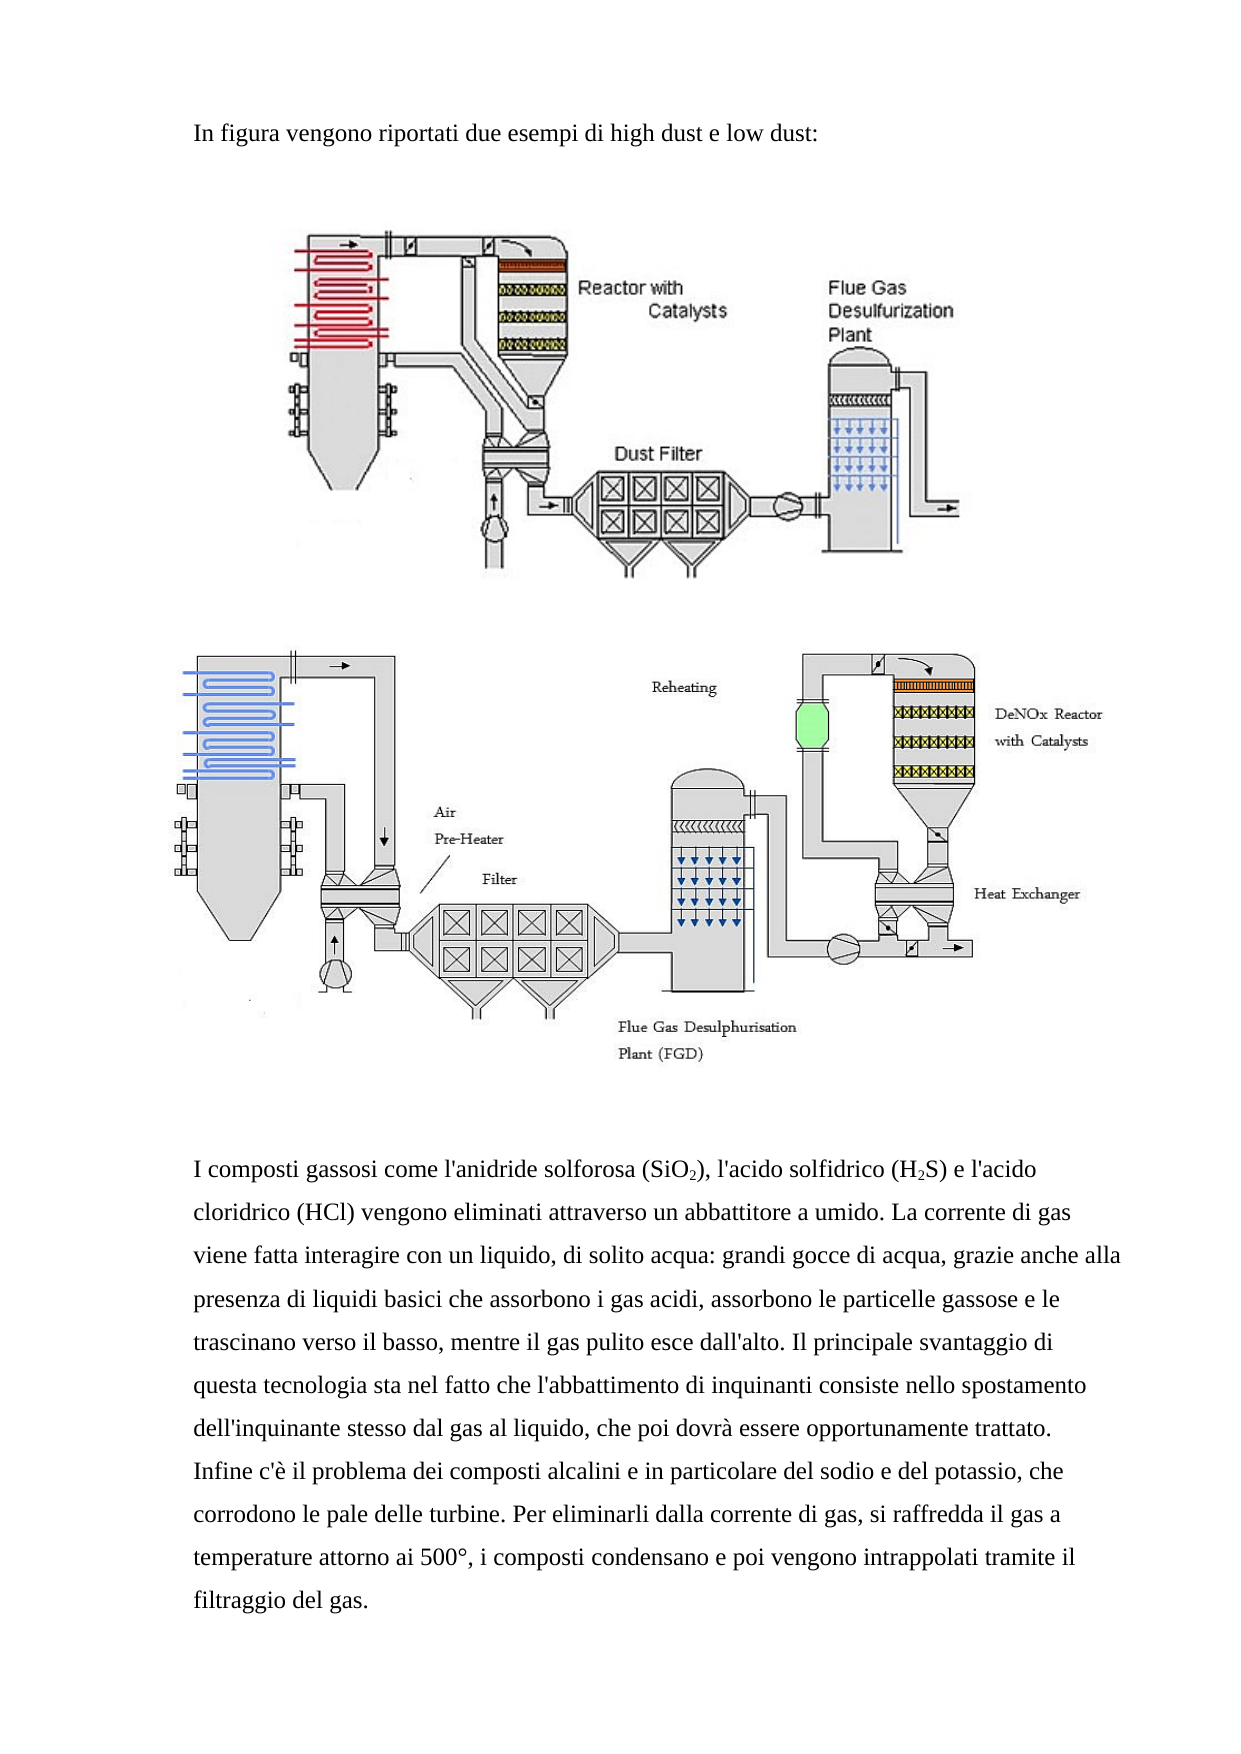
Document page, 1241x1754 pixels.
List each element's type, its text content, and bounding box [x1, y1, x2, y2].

list I composti gassosi come l'anidride solforosa (SiO2), l'acido solfidrico (H2S) e l'acido cloridrico (HCl) vengono eliminati attraverso un abbattitore a umido. La corrente di gas viene fatta interagire con un liquido, di solito acqua: grandi gocce di acqua, grazie anche alla presenza di liquidi basici che assorbono i gas acidi, assorbono le particelle gassose e le trascinano verso il basso, mentre il gas pulito esce dall'alto. Il principale svantaggio di questa tecnologia sta nel fatto che l'abbattimento di inquinanti consiste nello spostamento dell'inquinante stesso dal gas al liquido, che poi dovrà essere opportunamente trattato. [156, 1154, 1122, 1442]
picture [246, 204, 994, 613]
list In figura vengono riportati due esempi di high dust e low dust: [156, 118, 1122, 147]
list Infine c'è il problema dei composti alcalini e in particolare del sodio e del potassio, che corrodono le pale delle turbine. Per eliminarli dalla corrente di gas, si raffredda il gas a temperature attorno ai 500°, i composti condensano e poi vengono intrappolati tramite il filtraggio del gas. [156, 1456, 1122, 1614]
picture [159, 631, 1109, 1069]
